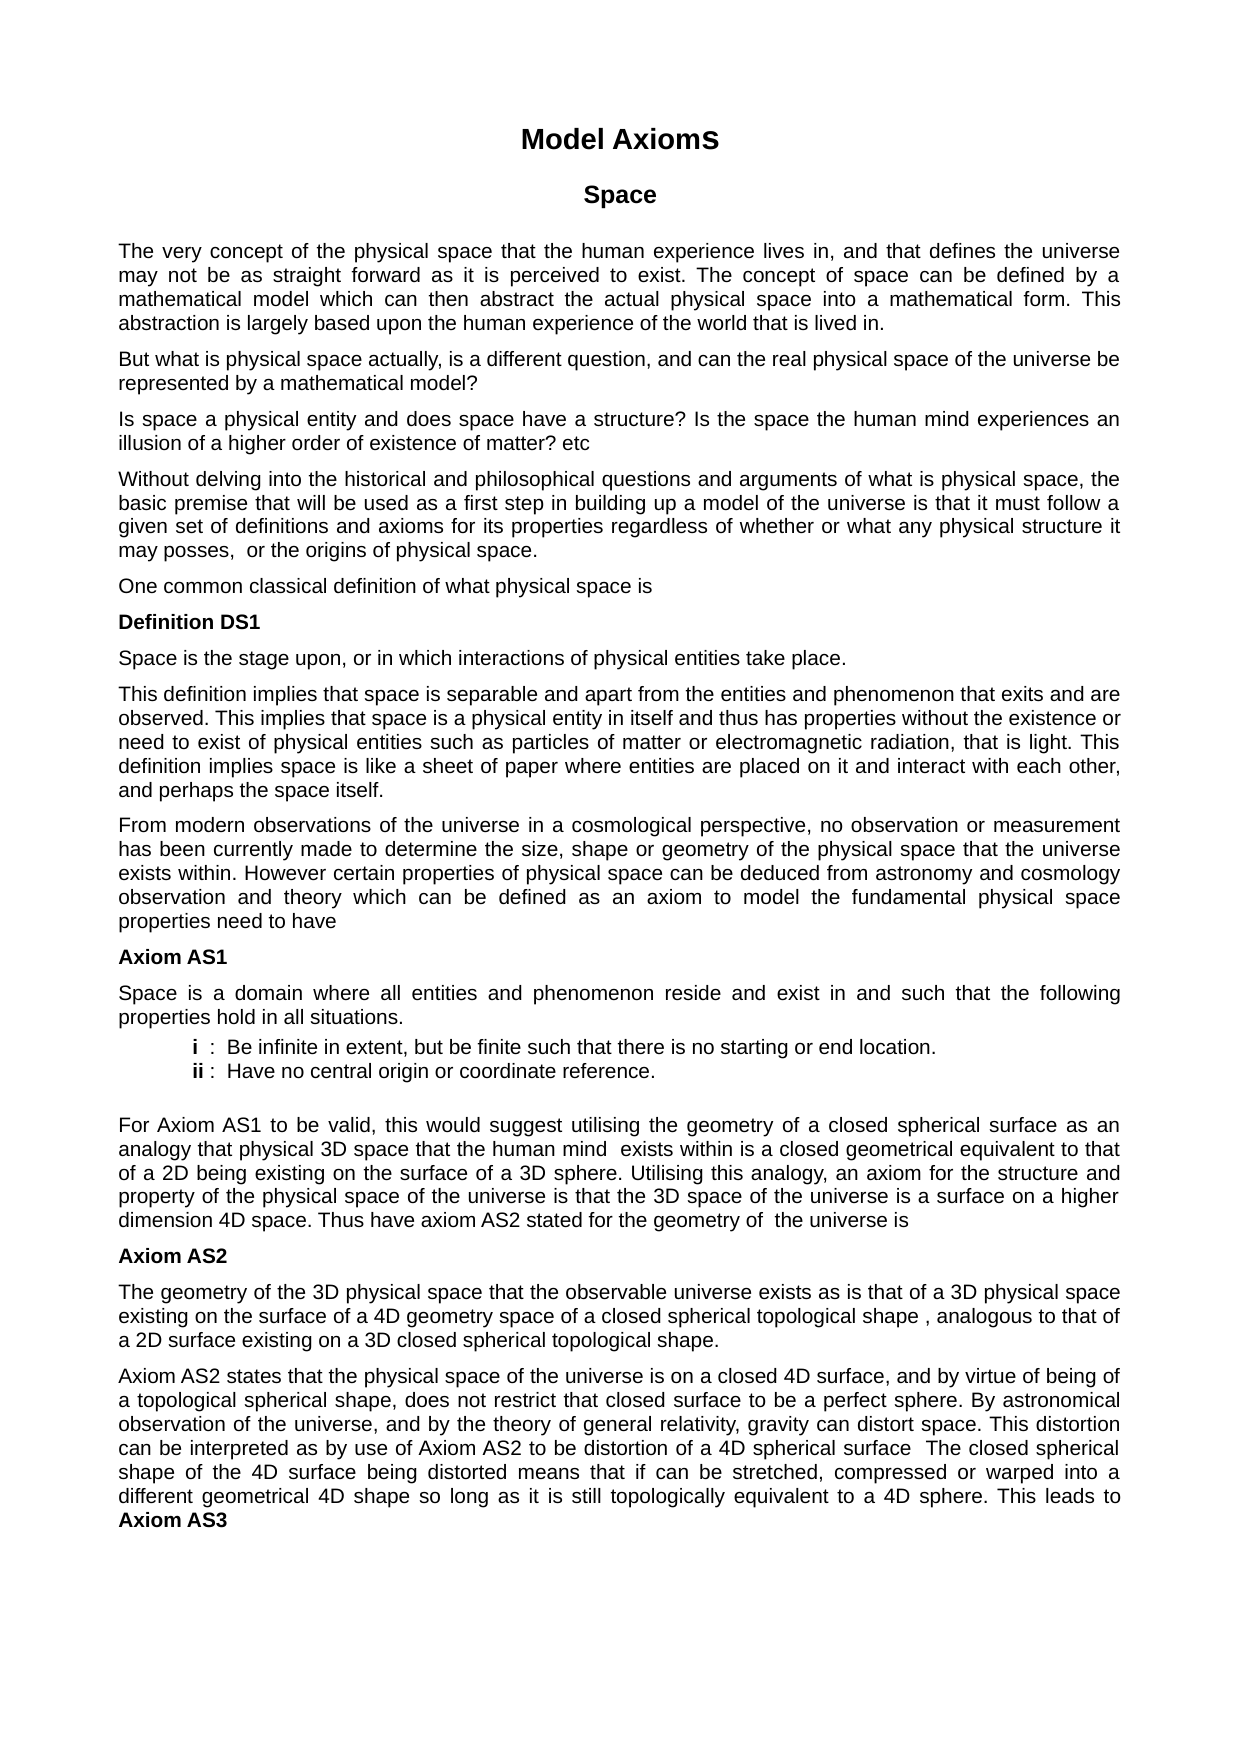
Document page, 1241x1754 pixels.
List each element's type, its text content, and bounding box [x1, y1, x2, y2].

text For Axiom AS1 to be valid, this would suggest utilising the geometry of a closed spherical surface as an analogy that physical 3D space that the human mind exists within is a closed geometrical equivalent to that of a 2D being existing on the surface of a 3D sphere. Utilising this analogy, an axiom for the structure and property of the physical space of the universe is that the 3D space of the universe is a surface on a higher dimension 4D space. Thus have axiom AS2 stated for the geometry of the universe is [118, 1112, 1122, 1232]
text Without delving into the historical and philosophical questions and arguments of what is physical space, the basic premise that will be used as a first step in building up a model of the universe is that it must follow a given set of definitions and axioms for its properties regardless of whether or what any physical structure it may posses, or the origins of physical space. [118, 466, 1122, 562]
text Is space a physical entity and does space have a structure? Is the space the human mind experiences an illusion of a higher order of existence of matter? etc [118, 407, 1122, 454]
text Axiom AS2 states that the physical space of the universe is on a closed 4D surface, and by virtue of being of a topological spherical shape, does not restrict that closed surface to be a perfect sphere. By astronomical observation of the universe, and by the theory of general relativity, gravity can distort space. This distortion can be interpreted as by use of Axiom AS2 to be distortion of a 4D spherical surface The closed spherical shape of the 4D surface being distorted means that if can be stretched, compressed or warped into a different geometrical 4D shape so long as it is still topologically equivalent to a 4D sphere. This leads to Axiom AS3 [118, 1364, 1122, 1531]
text Axiom AS2 [118, 1244, 1122, 1268]
text Space [118, 181, 1122, 209]
text One common classical definition of what physical space is [118, 574, 1122, 598]
text i : Be infinite in extent, but be finite such that there is no starting or end location. [118, 1035, 1124, 1059]
text But what is physical space actually, is a different question, and can the real physical space of the universe be represented by a mathematical model? [118, 347, 1122, 395]
text ii : Have no central origin or coordinate reference. [118, 1059, 1124, 1083]
text The geometry of the 3D physical space that the observable universe exists as is that of a 3D physical space existing on the surface of a 4D geometry space of a closed spherical topological shape , analogous to that of a 2D surface existing on a 3D closed spherical topological shape. [118, 1280, 1122, 1352]
text From modern observations of the universe in a cosmological perspective, no observation or measurement has been currently made to determine the size, shape or geometry of the physical space that the universe exists within. However certain properties of physical space can be deduced from astronomy and cosmology observation and theory which can be defined as an axiom to model the fundamental physical space properties need to have [118, 813, 1122, 933]
text Space is a domain where all entities and phenomenon reside and exist in and such that the following properties hold in all situations. [118, 981, 1122, 1029]
text Model Axioms [118, 118, 1122, 157]
text Space is the stage upon, or in which interactions of physical entities take place. [118, 646, 1122, 670]
text Definition DS1 [118, 610, 1122, 634]
text This definition implies that space is separable and apart from the entities and phenomenon that exits and are observed. This implies that space is a physical entity in itself and thus has properties without the existence or need to exist of physical entities such as particles of matter or electromagnetic radiation, that is light. This definition implies space is like a sheet of paper where entities are placed on it and interact with each other, and perhaps the space itself. [118, 682, 1122, 801]
text Axiom AS1 [118, 945, 1122, 969]
text The very concept of the physical space that the human experience lives in, and that defines the universe may not be as straight forward as it is perceived to exist. The concept of space can be defined by a mathematical model which can then abstract the actual physical space into a mathematical form. This abstraction is largely based upon the human experience of the world that is lived in. [118, 239, 1122, 335]
